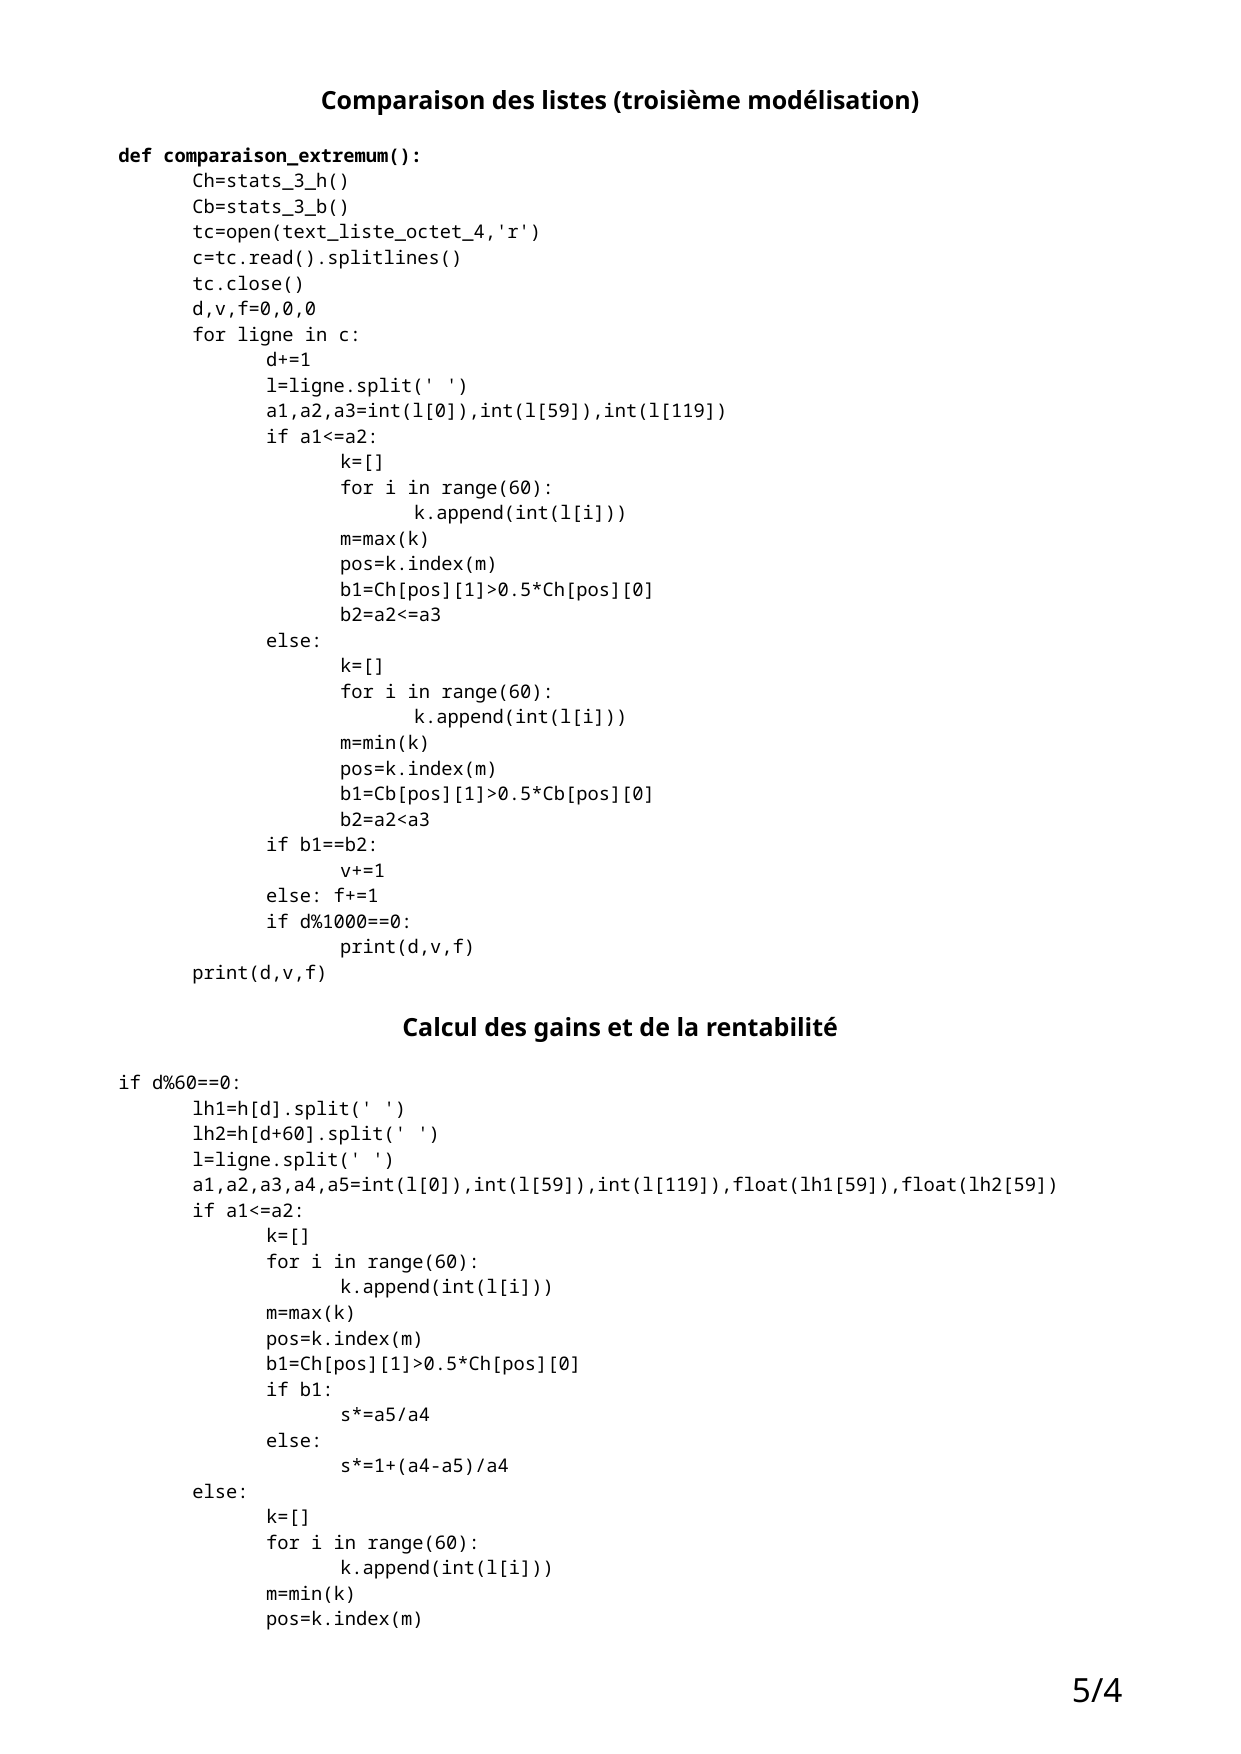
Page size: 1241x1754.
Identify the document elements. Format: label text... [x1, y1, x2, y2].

text else: f+=1 [118, 882, 1122, 908]
text lh2=h[d+60].split(' ') [118, 1121, 1122, 1146]
text m=min(k) [118, 1580, 1122, 1606]
text d+=1 [118, 346, 1122, 372]
text print(d,v,f) [118, 933, 1122, 959]
text k=[] [118, 1503, 1122, 1529]
text if d%60==0: [118, 1069, 1122, 1095]
text Ch=stats_3_h() [118, 168, 1122, 193]
text pos=k.index(m) [118, 1606, 1122, 1631]
text k.append(int(l[i])) [118, 704, 1122, 729]
text a1,a2,a3,a4,a5=int(l[0]),int(l[59]),int(l[119]),float(lh1[59]),float(lh2[59]) [118, 1172, 1122, 1197]
text if a1<=a2: [118, 1197, 1122, 1223]
text b1=Ch[pos][1]>0.5*Ch[pos][0] [118, 576, 1122, 602]
text d,v,f=0,0,0 [118, 295, 1122, 321]
text for i in range(60): [118, 678, 1122, 704]
text k=[] [118, 448, 1122, 474]
text Cb=stats_3_b() [118, 193, 1122, 219]
text def comparaison_extremum(): [118, 142, 1122, 168]
text if d%1000==0: [118, 908, 1122, 933]
text else: [118, 627, 1122, 653]
text for ligne in c: [118, 321, 1122, 346]
text else: [118, 1427, 1122, 1452]
text b1=Cb[pos][1]>0.5*Cb[pos][0] [118, 780, 1122, 806]
text pos=k.index(m) [118, 551, 1122, 576]
text lh1=h[d].split(' ') [118, 1095, 1122, 1121]
text if b1: [118, 1376, 1122, 1401]
text k.append(int(l[i])) [118, 1554, 1122, 1580]
text else: [118, 1478, 1122, 1503]
text Comparaison des listes (troisième modélisation) [118, 83, 1122, 117]
text b1=Ch[pos][1]>0.5*Ch[pos][0] [118, 1350, 1122, 1376]
text for i in range(60): [118, 1248, 1122, 1274]
text s*=a5/a4 [118, 1401, 1122, 1427]
text k=[] [118, 653, 1122, 678]
text Calcul des gains et de la rentabilité [118, 1010, 1122, 1044]
text b2=a2<a3 [118, 806, 1122, 831]
text k.append(int(l[i])) [118, 499, 1122, 525]
text m=max(k) [118, 1299, 1122, 1325]
text for i in range(60): [118, 1529, 1122, 1554]
text l=ligne.split(' ') [118, 1146, 1122, 1172]
text pos=k.index(m) [118, 755, 1122, 780]
text k=[] [118, 1223, 1122, 1248]
text tc=open(text_liste_octet_4,'r') [118, 219, 1122, 244]
text l=ligne.split(' ') [118, 372, 1122, 397]
text s*=1+(a4-a5)/a4 [118, 1452, 1122, 1478]
text m=max(k) [118, 525, 1122, 551]
text tc.close() [118, 270, 1122, 295]
text v+=1 [118, 857, 1122, 882]
text b2=a2<=a3 [118, 602, 1122, 627]
text k.append(int(l[i])) [118, 1274, 1122, 1299]
text for i in range(60): [118, 474, 1122, 499]
text c=tc.read().splitlines() [118, 244, 1122, 270]
text if a1<=a2: [118, 423, 1122, 448]
text m=min(k) [118, 729, 1122, 755]
text pos=k.index(m) [118, 1325, 1122, 1350]
text a1,a2,a3=int(l[0]),int(l[59]),int(l[119]) [118, 397, 1122, 423]
text if b1==b2: [118, 831, 1122, 857]
text print(d,v,f) [118, 959, 1122, 984]
